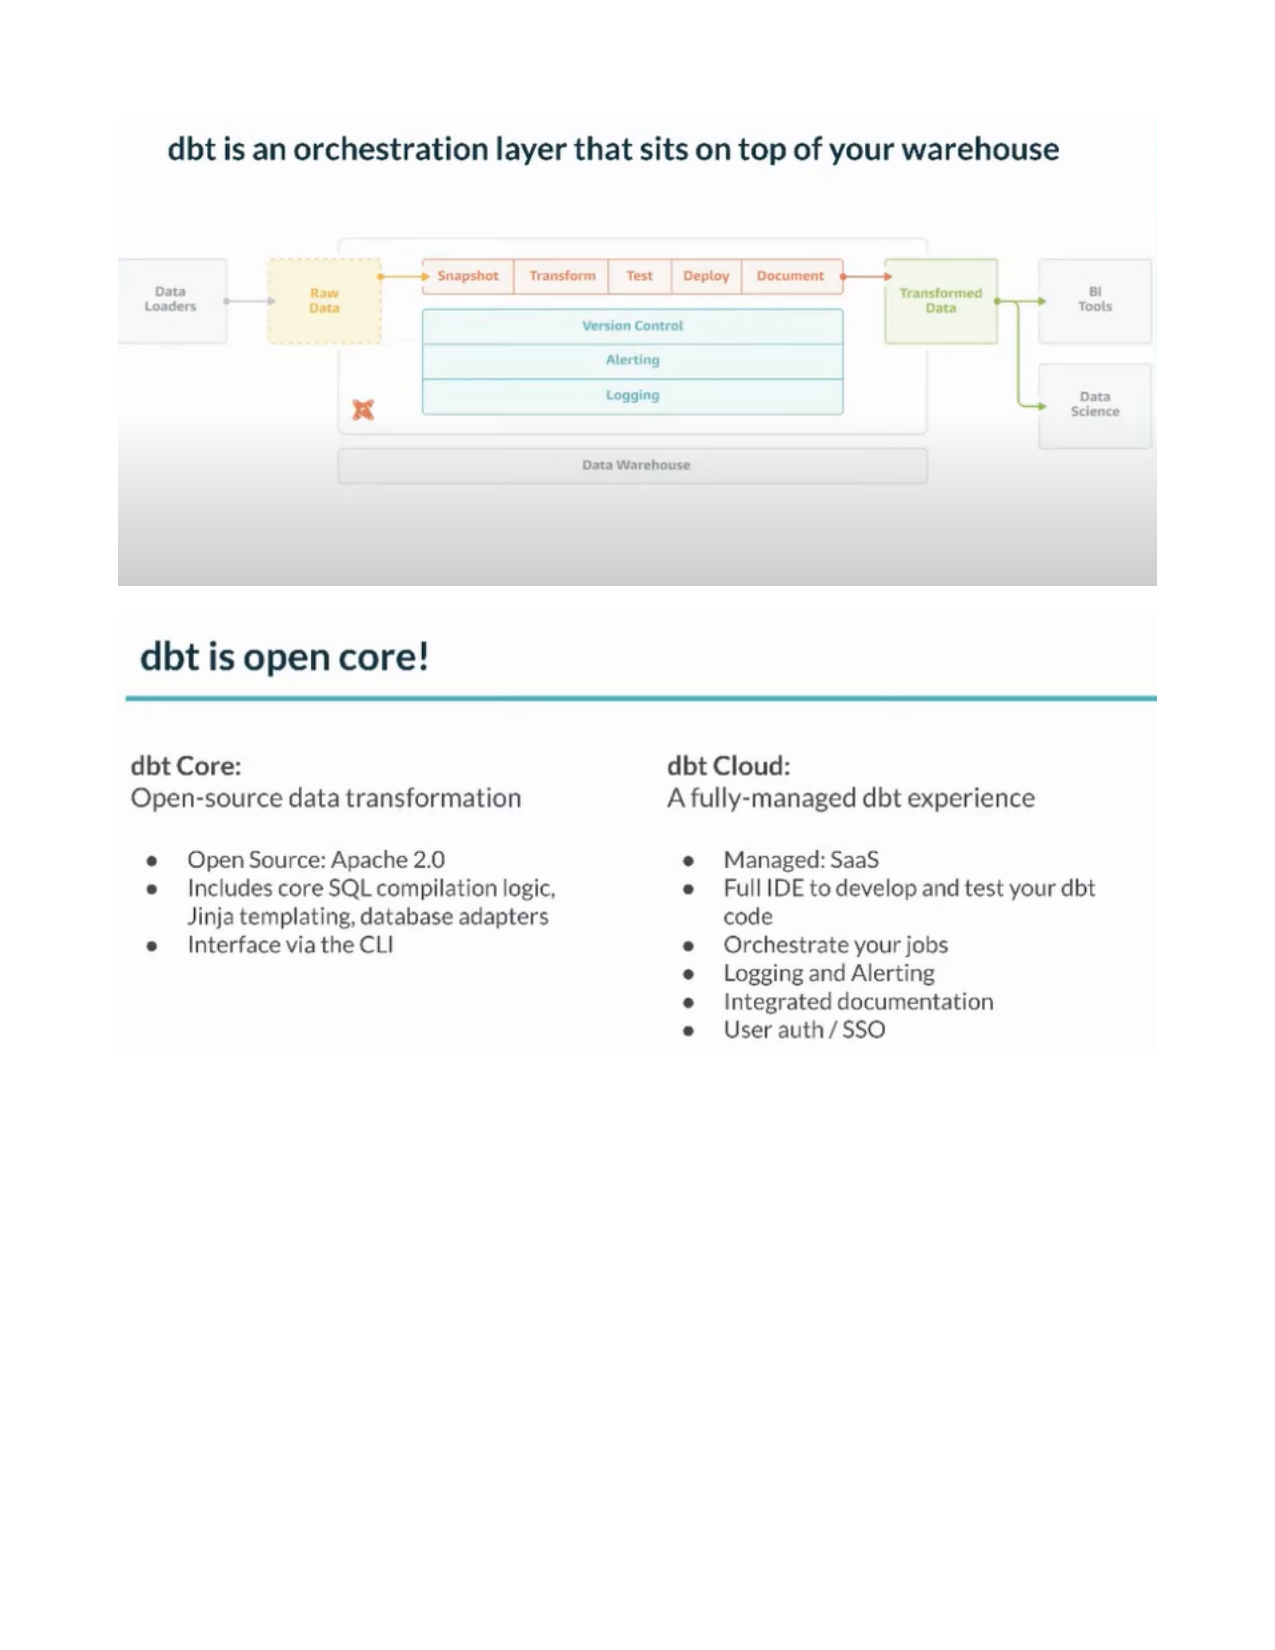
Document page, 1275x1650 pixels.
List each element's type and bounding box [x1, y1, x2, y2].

picture [118, 614, 1157, 1055]
picture [118, 118, 1157, 586]
